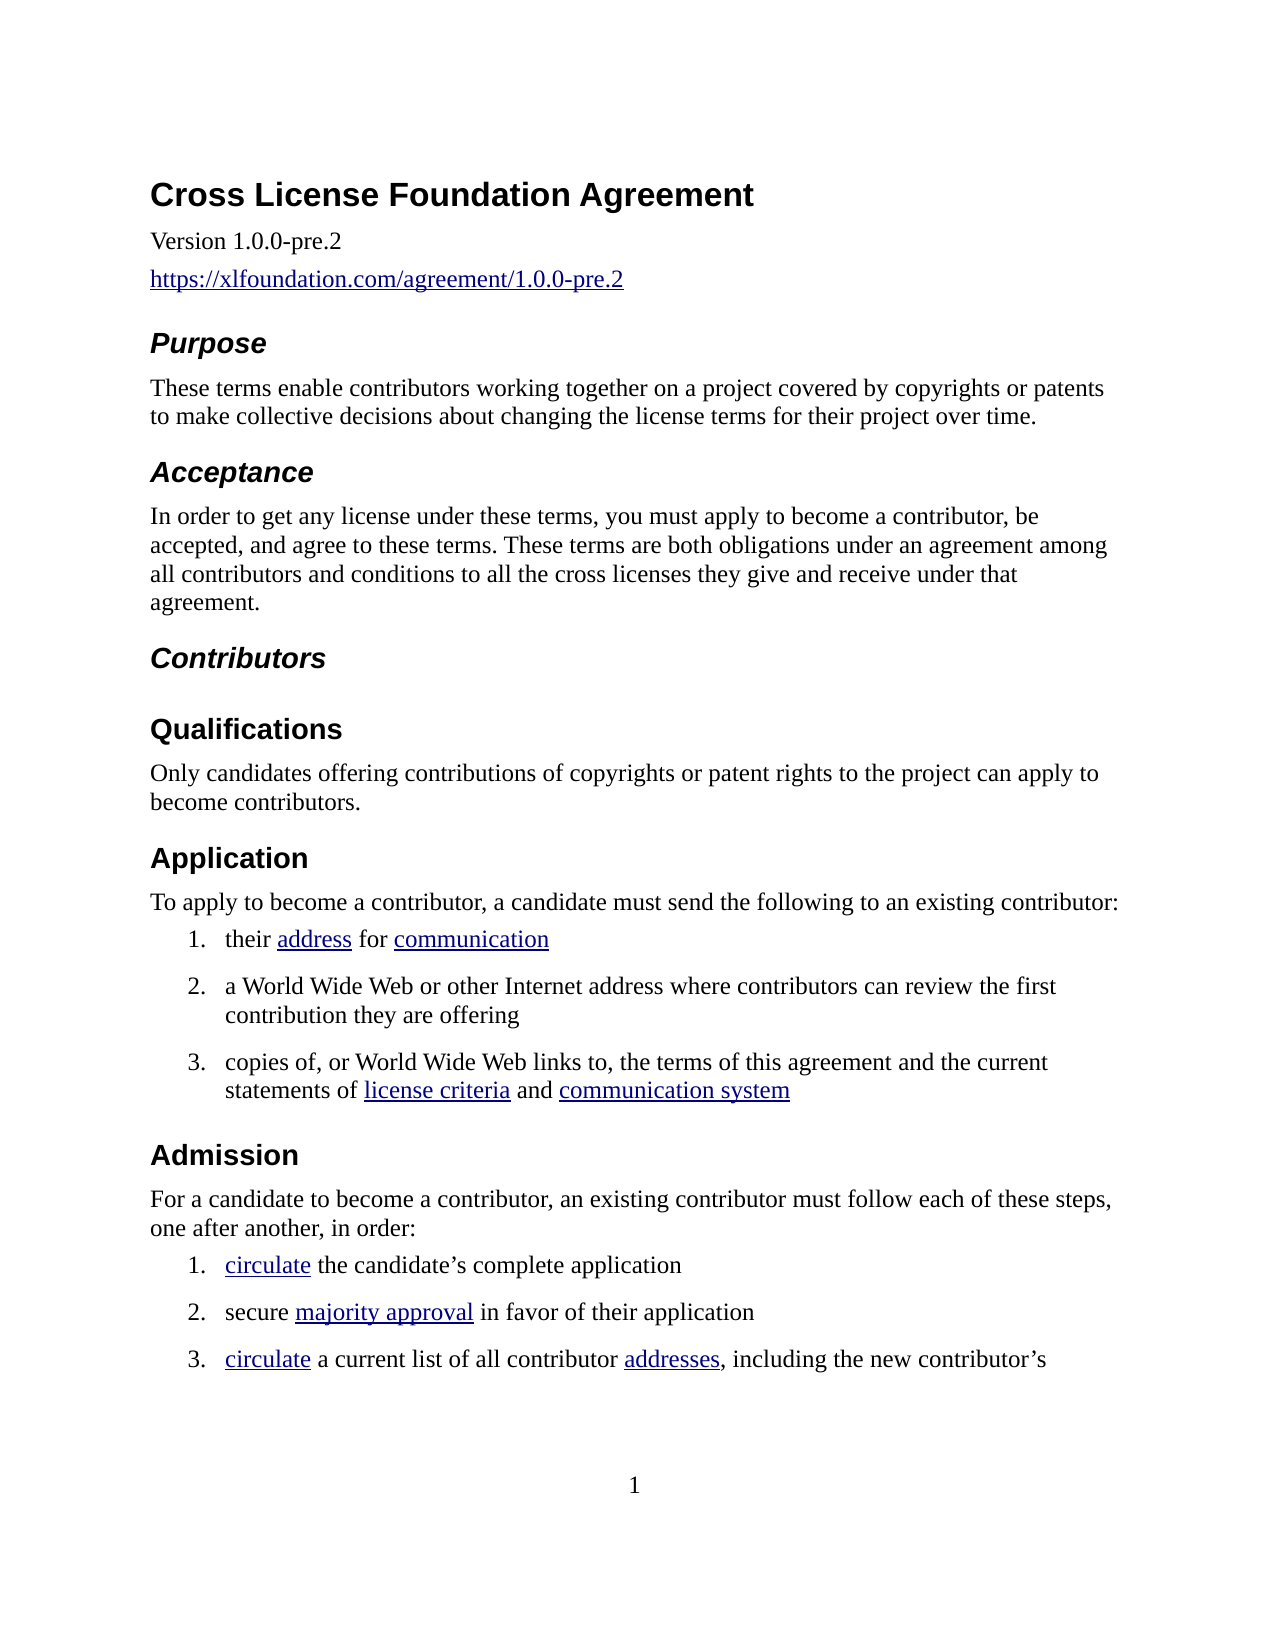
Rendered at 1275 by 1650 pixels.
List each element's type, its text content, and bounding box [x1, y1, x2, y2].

text Version 1.0.0-pre.2 [150, 226, 1125, 255]
text These terms enable contributors working together on a project covered by copyrights or patents to make collective decisions about changing the license terms for their project over time. [150, 373, 1125, 430]
text For a candidate to become a contributor, an existing contributor must follow each of these steps, one after another, in order: [150, 1184, 1125, 1242]
subtitle Purpose [150, 327, 1125, 360]
subtitle Contributors [150, 641, 1125, 675]
list circulate the candidate’s complete application [187, 1251, 1125, 1279]
subtitle Acceptance [150, 455, 1125, 489]
text https://xlfoundation.com/agreement/1.0.0-pre.2 [150, 264, 1125, 293]
text Only candidates offering contributions of copyrights or patent rights to the project can apply to become contributors. [150, 758, 1125, 816]
list their address for communication [187, 924, 1125, 953]
list a World Wide Web or other Internet address where contributors can review the first contribution they are offering [187, 971, 1125, 1029]
list secure majority approval in favor of their application [187, 1297, 1125, 1326]
subtitle Cross License Foundation Agreement [150, 175, 1125, 214]
text To apply to become a contributor, a candidate must send the following to an existing contributor: [150, 887, 1125, 916]
subtitle Qualifications [150, 712, 1125, 746]
list copies of, or World Wide Web links to, the terms of this agreement and the current statements of license criteria and communication system [187, 1047, 1125, 1104]
text In order to get any license under these terms, you must apply to become a contributor, be accepted, and agree to these terms. These terms are both obligations under an agreement among all contributors and conditions to all the cross licenses they give and receive under that agreement. [150, 501, 1125, 616]
subtitle Application [150, 841, 1125, 874]
list circulate a current list of all contributor addresses, including the new contributor’s [187, 1344, 1125, 1373]
subtitle Admission [150, 1138, 1125, 1172]
